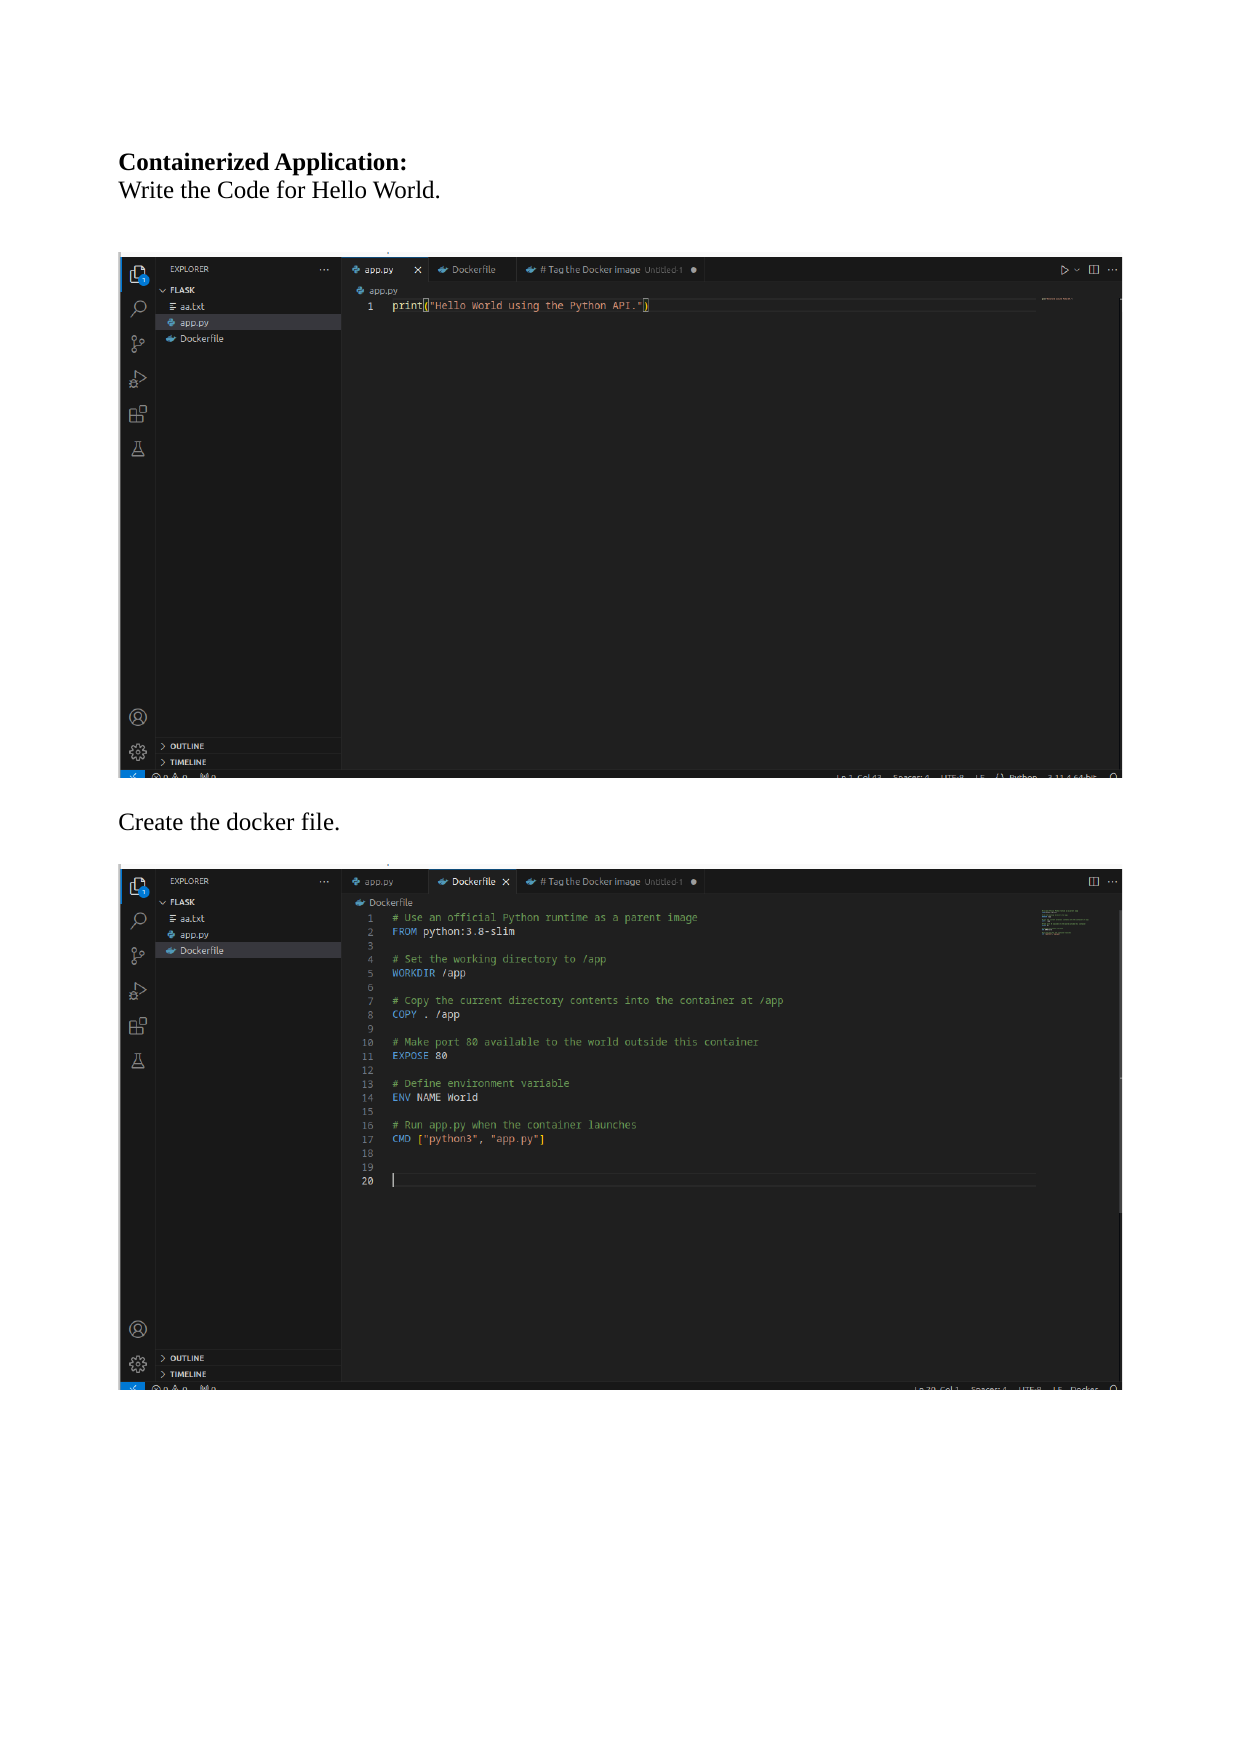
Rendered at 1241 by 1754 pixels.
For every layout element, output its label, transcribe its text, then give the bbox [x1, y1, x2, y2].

text Create the docker file. [118, 807, 1122, 836]
text Containerized Application: [118, 147, 1122, 176]
picture [118, 864, 1123, 1390]
text Write the Code for Hello World. [118, 176, 1122, 204]
picture [118, 252, 1123, 778]
